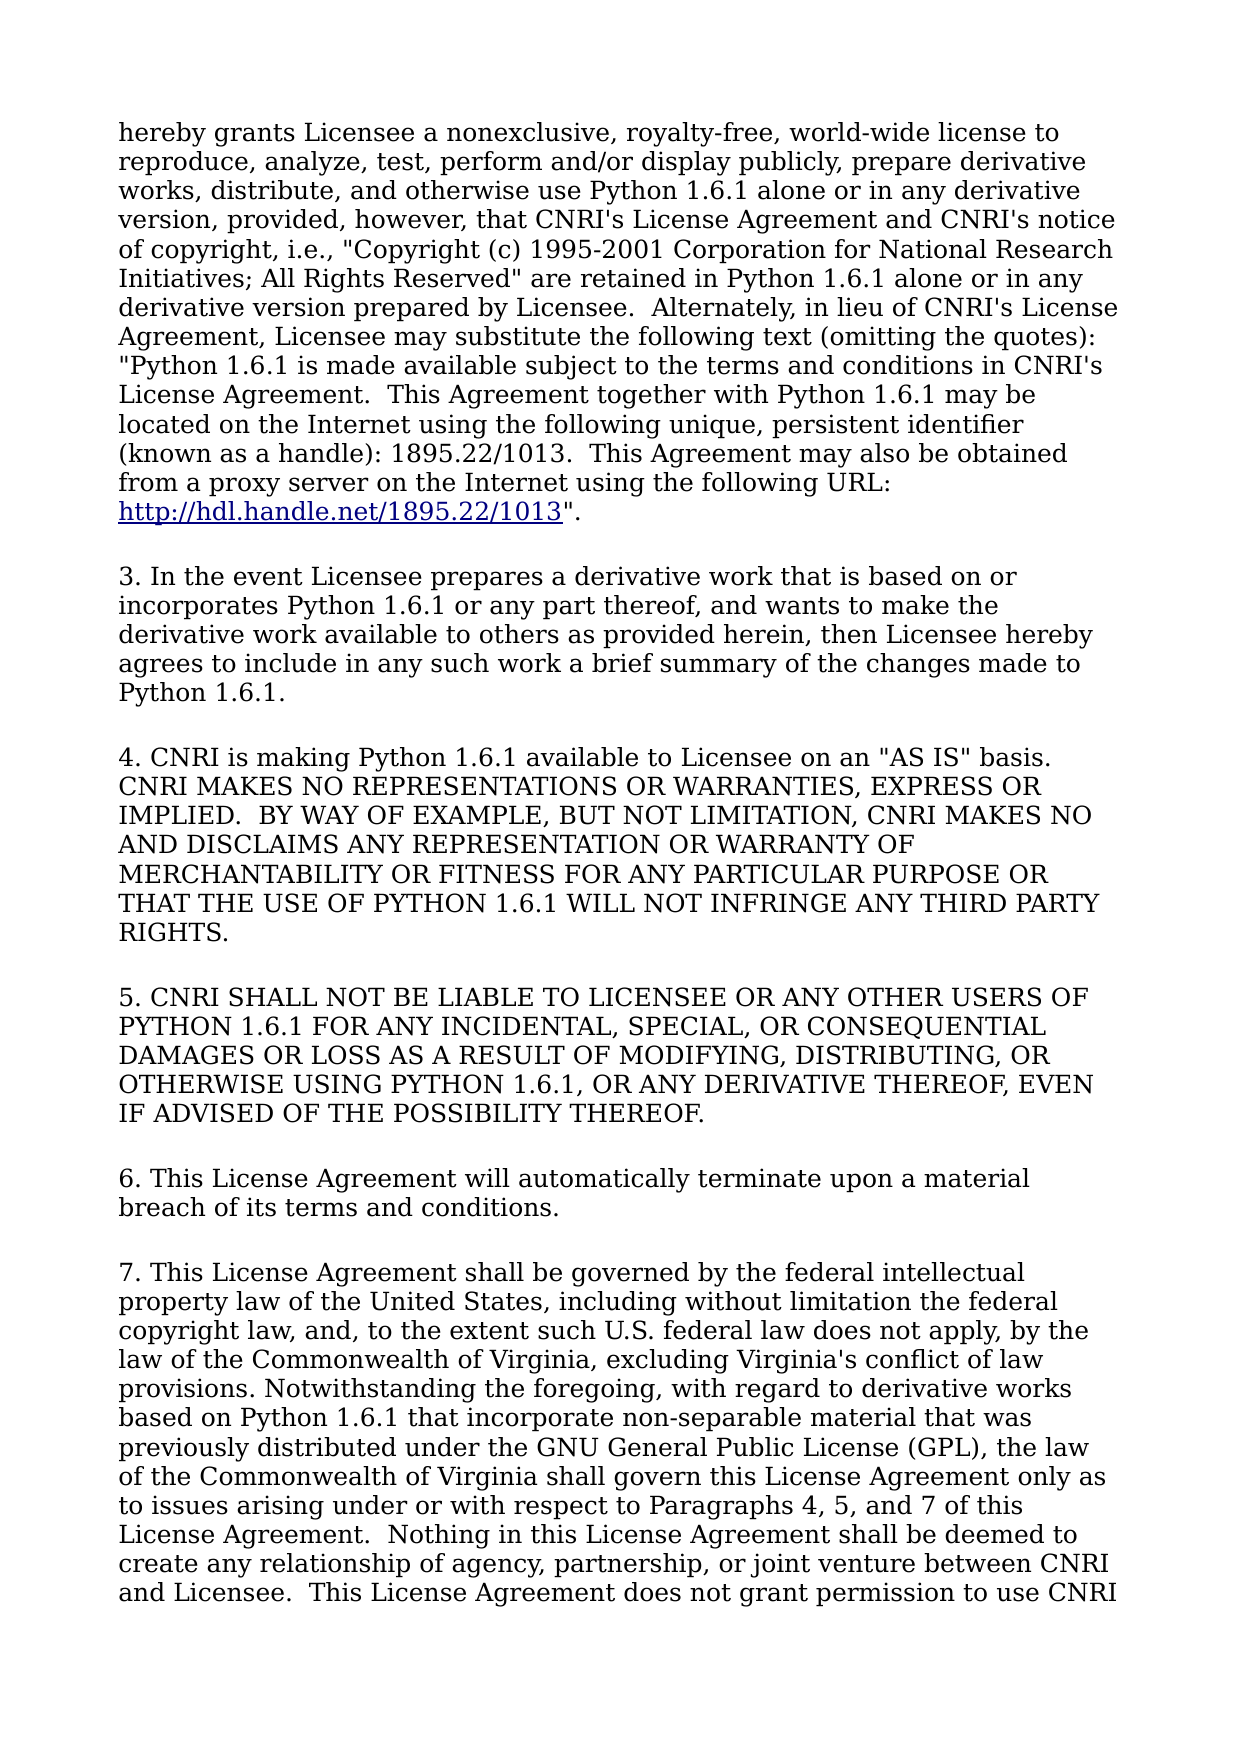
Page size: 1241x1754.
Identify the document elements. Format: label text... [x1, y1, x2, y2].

text 7. This License Agreement shall be governed by the federal intellectual property law of the United States, including without limitation the federal copyright law, and, to the extent such U.S. federal law does not apply, by the law of the Commonwealth of Virginia, excluding Virginia's conflict of law provisions. Notwithstanding the foregoing, with regard to derivative works based on Python 1.6.1 that incorporate non-separable material that was previously distributed under the GNU General Public License (GPL), the law of the Commonwealth of Virginia shall govern this License Agreement only as to issues arising under or with respect to Paragraphs 4, 5, and 7 of this License Agreement. Nothing in this License Agreement shall be deemed to create any relationship of agency, partnership, or joint venture between CNRI and Licensee. This License Agreement does not grant permission to use CNRI [118, 1258, 1122, 1608]
text 6. This License Agreement will automatically terminate upon a material breach of its terms and conditions. [118, 1164, 1122, 1222]
text 3. In the event Licensee prepares a derivative work that is based on or incorporates Python 1.6.1 or any part thereof, and wants to make the derivative work available to others as provided herein, then Licensee hereby agrees to include in any such work a brief summary of the changes made to Python 1.6.1. [118, 562, 1122, 708]
text 4. CNRI is making Python 1.6.1 available to Licensee on an "AS IS" basis. CNRI MAKES NO REPRESENTATIONS OR WARRANTIES, EXPRESS OR IMPLIED. BY WAY OF EXAMPLE, BUT NOT LIMITATION, CNRI MAKES NO AND DISCLAIMS ANY REPRESENTATION OR WARRANTY OF MERCHANTABILITY OR FITNESS FOR ANY PARTICULAR PURPOSE OR THAT THE USE OF PYTHON 1.6.1 WILL NOT INFRINGE ANY THIRD PARTY RIGHTS. [118, 743, 1122, 947]
text 5. CNRI SHALL NOT BE LIABLE TO LICENSEE OR ANY OTHER USERS OF PYTHON 1.6.1 FOR ANY INCIDENTAL, SPECIAL, OR CONSEQUENTIAL DAMAGES OR LOSS AS A RESULT OF MODIFYING, DISTRIBUTING, OR OTHERWISE USING PYTHON 1.6.1, OR ANY DERIVATIVE THEREOF, EVEN IF ADVISED OF THE POSSIBILITY THEREOF. [118, 983, 1122, 1128]
text hereby grants Licensee a nonexclusive, royalty-free, world-wide license to reproduce, analyze, test, perform and/or display publicly, prepare derivative works, distribute, and otherwise use Python 1.6.1 alone or in any derivative version, provided, however, that CNRI's License Agreement and CNRI's notice of copyright, i.e., "Copyright (c) 1995-2001 Corporation for National Research Initiatives; All Rights Reserved" are retained in Python 1.6.1 alone or in any derivative version prepared by Licensee. Alternately, in lieu of CNRI's License Agreement, Licensee may substitute the following text (omitting the quotes): "Python 1.6.1 is made available subject to the terms and conditions in CNRI's License Agreement. This Agreement together with Python 1.6.1 may be located on the Internet using the following unique, persistent identifier (known as a handle): 1895.22/1013. This Agreement may also be obtained from a proxy server on the Internet using the following URL: http://hdl.handle.net/1895.22/1013". [118, 118, 1122, 526]
